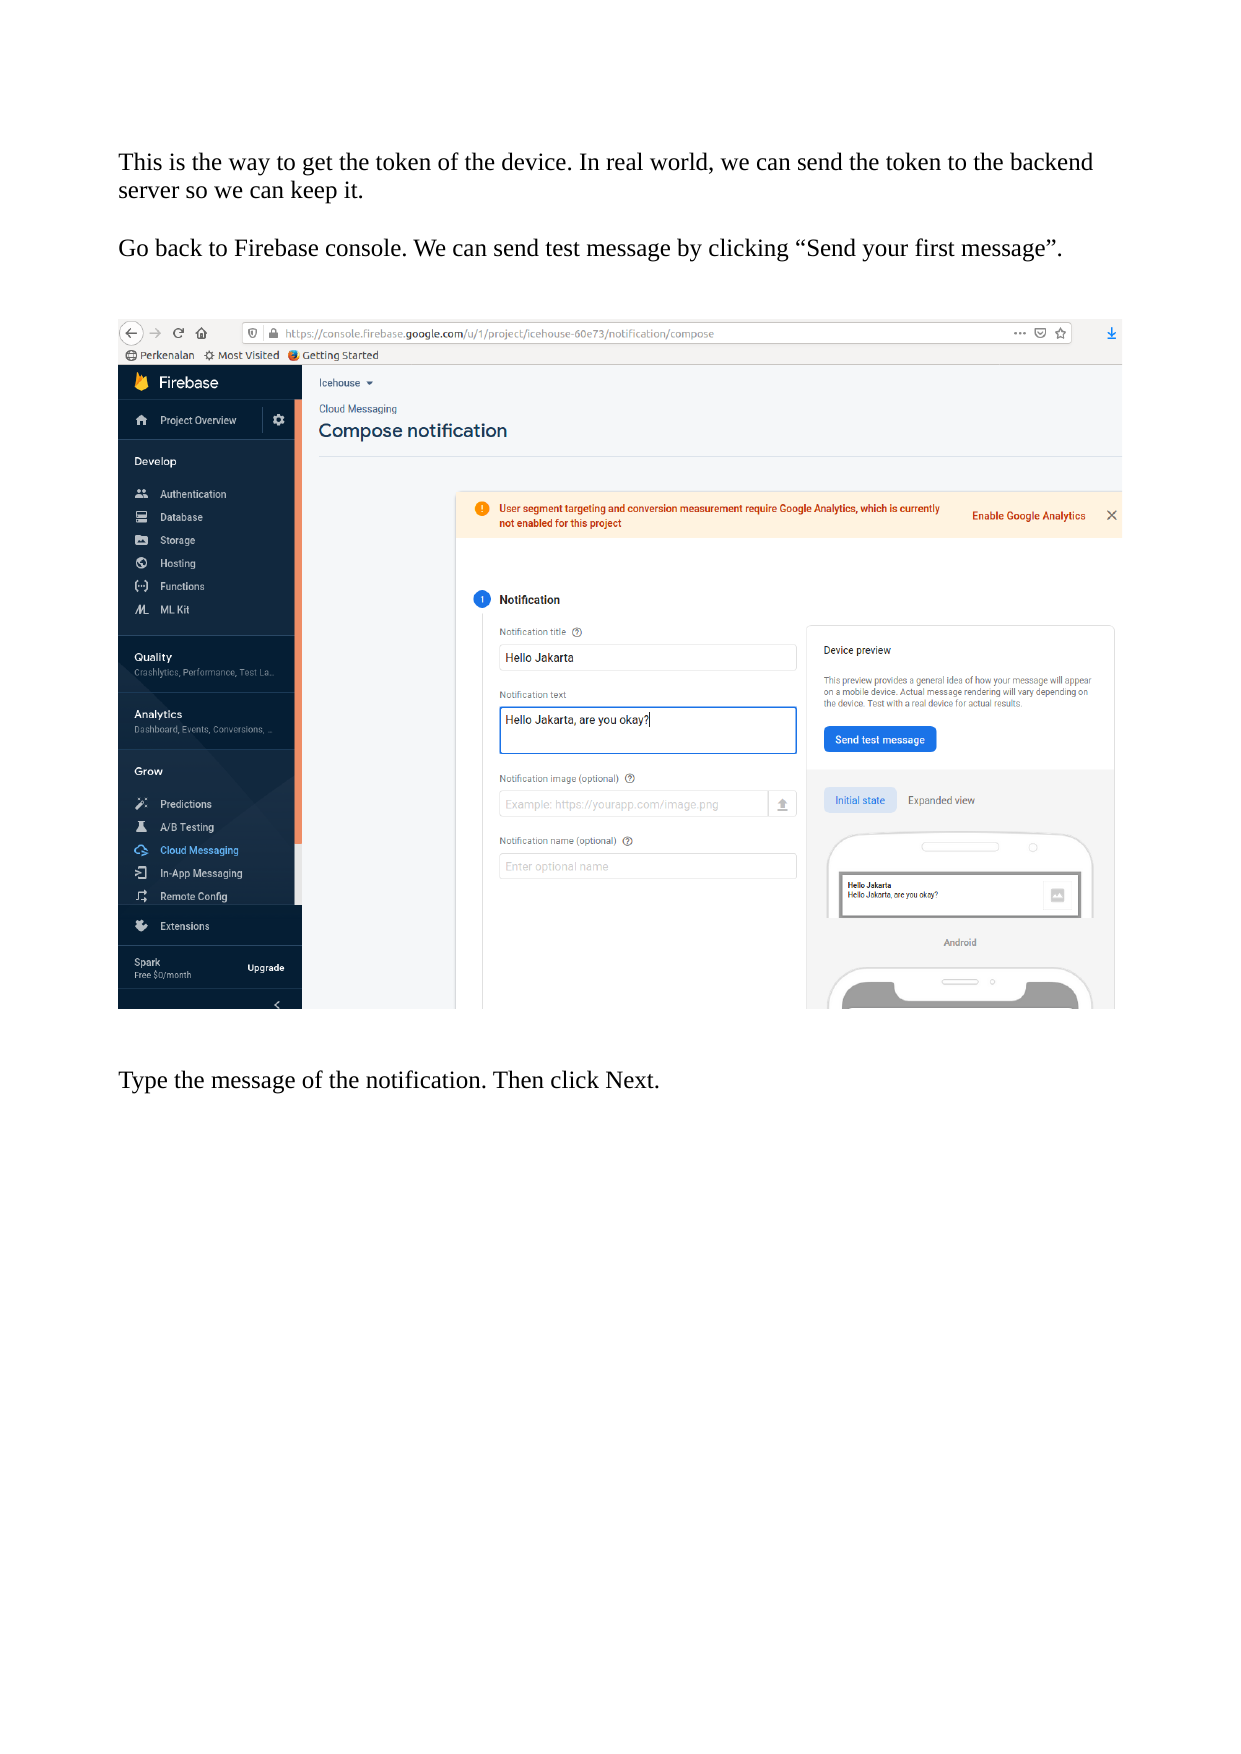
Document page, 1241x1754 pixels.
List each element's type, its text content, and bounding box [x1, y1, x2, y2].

picture [118, 319, 1123, 1009]
text Go back to Firebase console. We can send test message by clicking “Send your first message”. [118, 233, 1122, 262]
text Type the message of the notification. Then click Next. [118, 1066, 1122, 1094]
text This is the way to get the token of the device. In real world, we can send the token to the backend server so we can keep it. [118, 147, 1122, 204]
